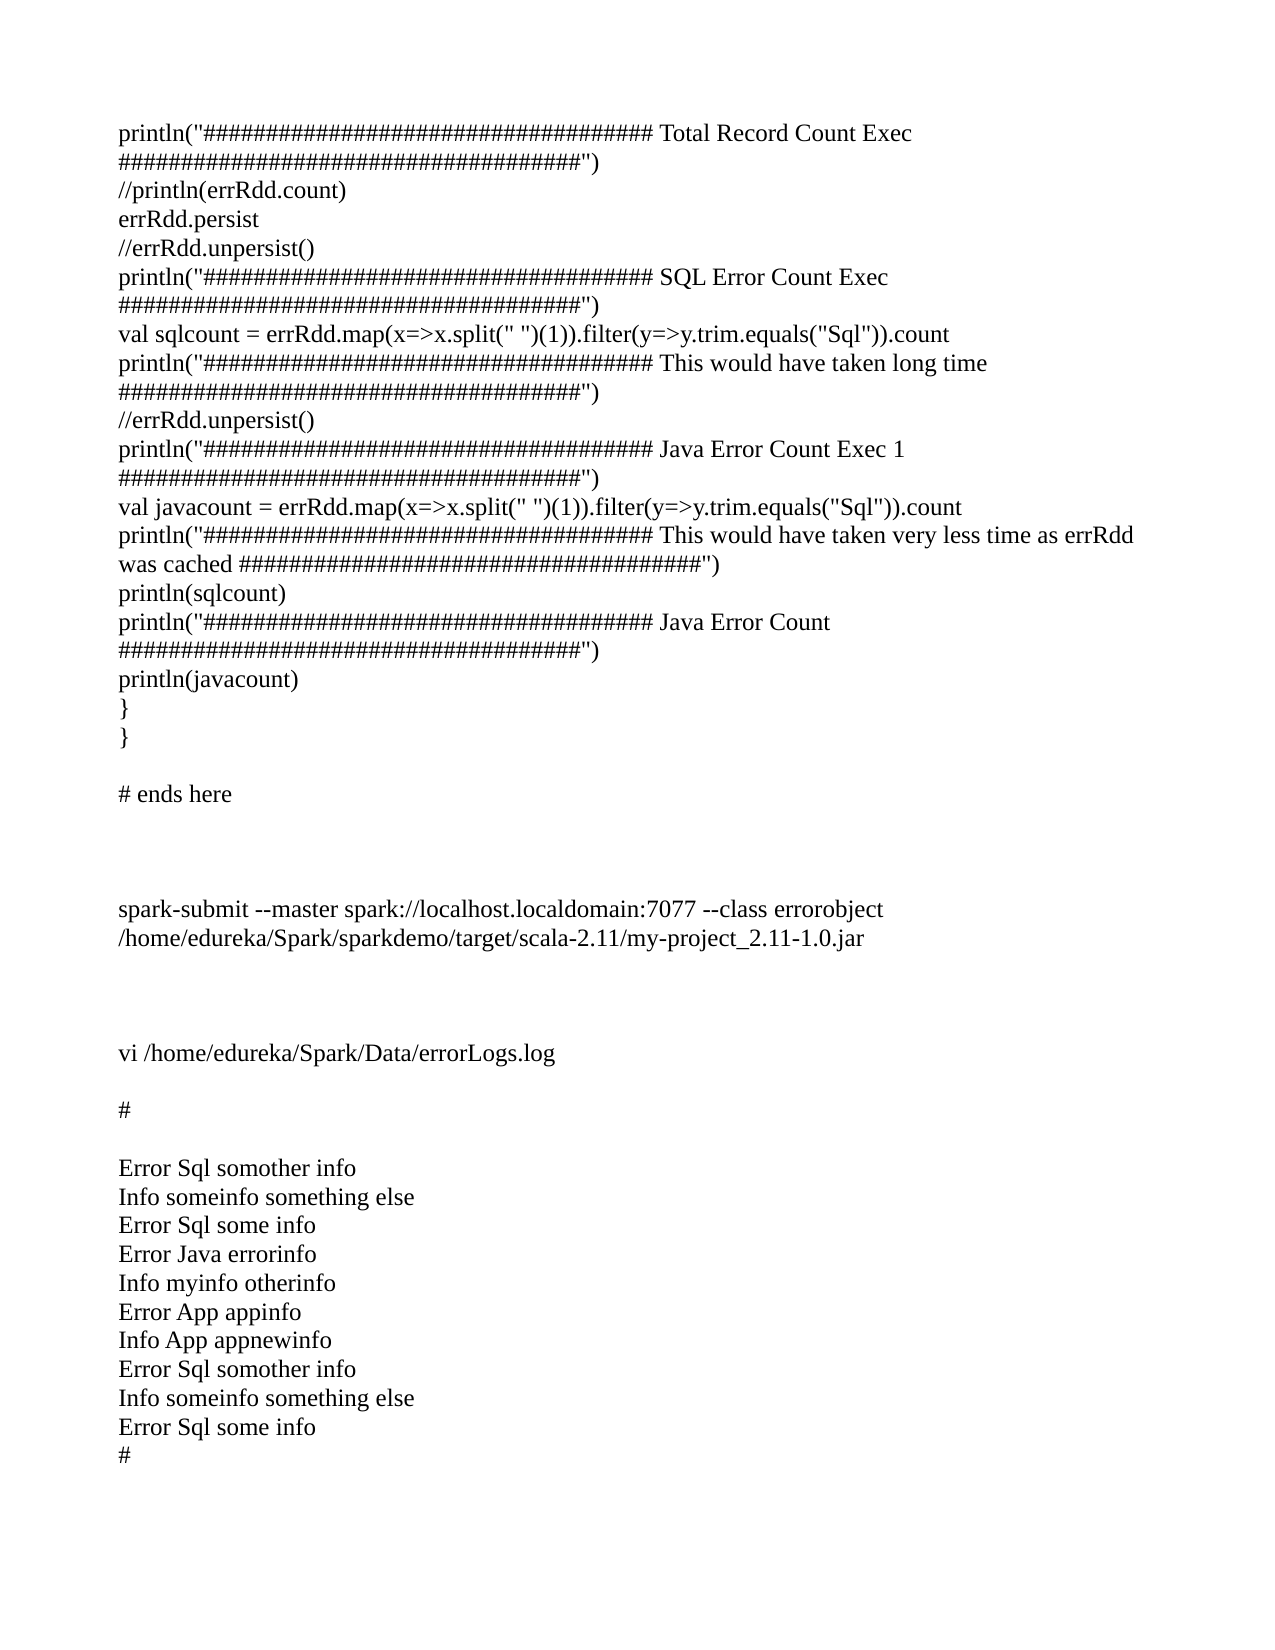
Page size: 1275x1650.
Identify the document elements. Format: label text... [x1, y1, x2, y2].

text val javacount = errRdd.map(x=>x.split(" ")(1)).filter(y=>y.trim.equals("Sql")).count [118, 492, 1157, 521]
text } [118, 693, 1157, 722]
text println("#################################### Java Error Count #####################################") [118, 607, 1157, 664]
text println(sqlcount) [118, 578, 1157, 607]
text errRdd.persist [118, 204, 1157, 233]
text Info someinfo something else [118, 1182, 1157, 1211]
text vi /home/edureka/Spark/Data/errorLogs.log [118, 1038, 1157, 1067]
text //errRdd.unpersist() [118, 406, 1157, 434]
text Info someinfo something else [118, 1383, 1157, 1412]
text # ends here [118, 779, 1157, 808]
text # [118, 1096, 1157, 1124]
text Error Sql somother info [118, 1153, 1157, 1182]
text val sqlcount = errRdd.map(x=>x.split(" ")(1)).filter(y=>y.trim.equals("Sql")).count [118, 319, 1157, 348]
text println("#################################### This would have taken very less time as errRdd was cached #####################################") [118, 521, 1157, 578]
text Error App appinfo [118, 1297, 1157, 1326]
text Error Java errorinfo [118, 1239, 1157, 1268]
text println("#################################### Java Error Count Exec 1 #####################################") [118, 434, 1157, 492]
text println("#################################### This would have taken long time #####################################") [118, 348, 1157, 406]
text println("#################################### Total Record Count Exec #####################################") [118, 118, 1157, 176]
text # [118, 1441, 1157, 1469]
text //println(errRdd.count) [118, 176, 1157, 204]
text println(javacount) [118, 664, 1157, 693]
text //errRdd.unpersist() [118, 233, 1157, 262]
text spark-submit --master spark://localhost.localdomain:7077 --class errorobject /home/edureka/Spark/sparkdemo/target/scala-2.11/my-project_2.11-1.0.jar [118, 894, 1157, 952]
text Info myinfo otherinfo [118, 1268, 1157, 1297]
text println("#################################### SQL Error Count Exec #####################################") [118, 262, 1157, 319]
text Error Sql some info [118, 1412, 1157, 1441]
text Error Sql some info [118, 1211, 1157, 1239]
text } [118, 722, 1157, 751]
text Error Sql somother info [118, 1354, 1157, 1383]
text Info App appnewinfo [118, 1326, 1157, 1354]
